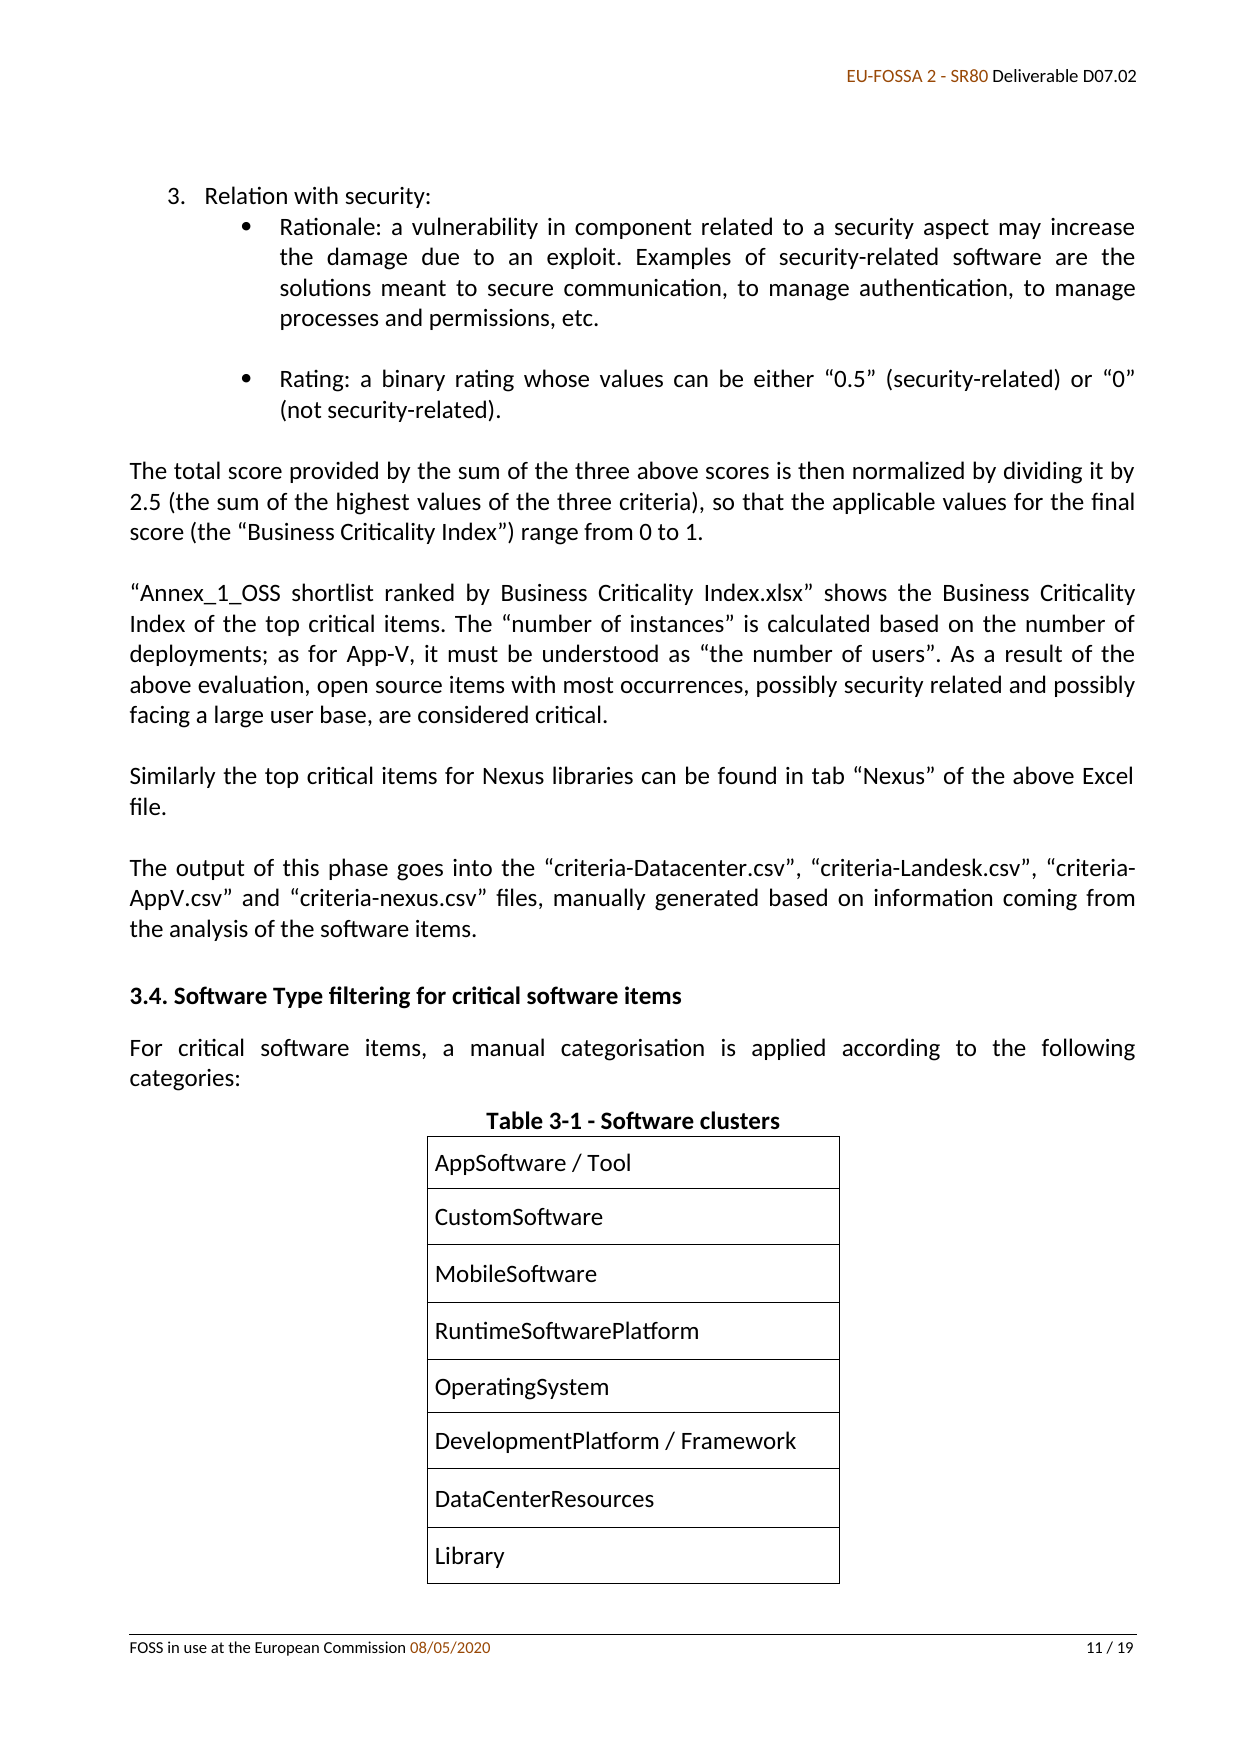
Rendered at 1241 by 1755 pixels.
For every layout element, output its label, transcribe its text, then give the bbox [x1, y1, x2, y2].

subtitle Software Type filtering for critical software items [129, 980, 1137, 1011]
text Similarly the top critical items for Nexus libraries can be found in tab “Nexus” of the above Excel file. [129, 760, 1137, 821]
text “Annex_1_OSS shortlist ranked by Business Criticality Index.xlsx” shows the Business Criticality Index of the top critical items. The “number of instances” is calculated based on the number of deployments; as for App-V, it must be understood as “the number of users”. As a result of the above evaluation, open source items with most occurrences, possibly security related and possibly facing a large user base, are considered critical. [129, 577, 1137, 730]
table_header AppSoftware / Tool [428, 1137, 839, 1187]
text The output of this phase goes into the “criteria-Datacenter.csv”, “criteria-Landesk.csv”, “criteria-AppV.csv” and “criteria-nexus.csv” files, manually generated based on information coming from the analysis of the software items. [129, 852, 1137, 943]
table_cell DataCenterResources [428, 1469, 839, 1527]
table_cell OperatingSystem [428, 1360, 839, 1412]
table_cell RuntimeSoftwarePlatform [428, 1303, 839, 1358]
table_cell MobileSoftware [428, 1245, 839, 1302]
text The total score provided by the sum of the three above scores is then normalized by dividing it by 2.5 (the sum of the highest values of the three criteria), so that the applicable values for the final score (the “Business Criticality Index”) range from 0 to 1. [129, 455, 1137, 547]
table_cell DevelopmentPlatform / Framework [428, 1413, 839, 1468]
text For critical software items, a manual categorisation is applied according to the following categories: [129, 1032, 1137, 1093]
table_cell Library [428, 1528, 839, 1583]
list Rationale: a vulnerability in component related to a security aspect may increase the damage due to an exploit. Examples of security-related software are the solutions meant to secure communication, to manage authentication, to manage processes and permissions, etc. [242, 211, 1137, 333]
list Rating: a binary rating whose values can be either “0.5” (security-related) or “0” (not security-related). [242, 364, 1137, 425]
table_cell CustomSoftware [428, 1189, 839, 1244]
list Relation with security: [167, 181, 1137, 211]
text Table 3-1 - Software clusters [129, 1105, 1137, 1136]
